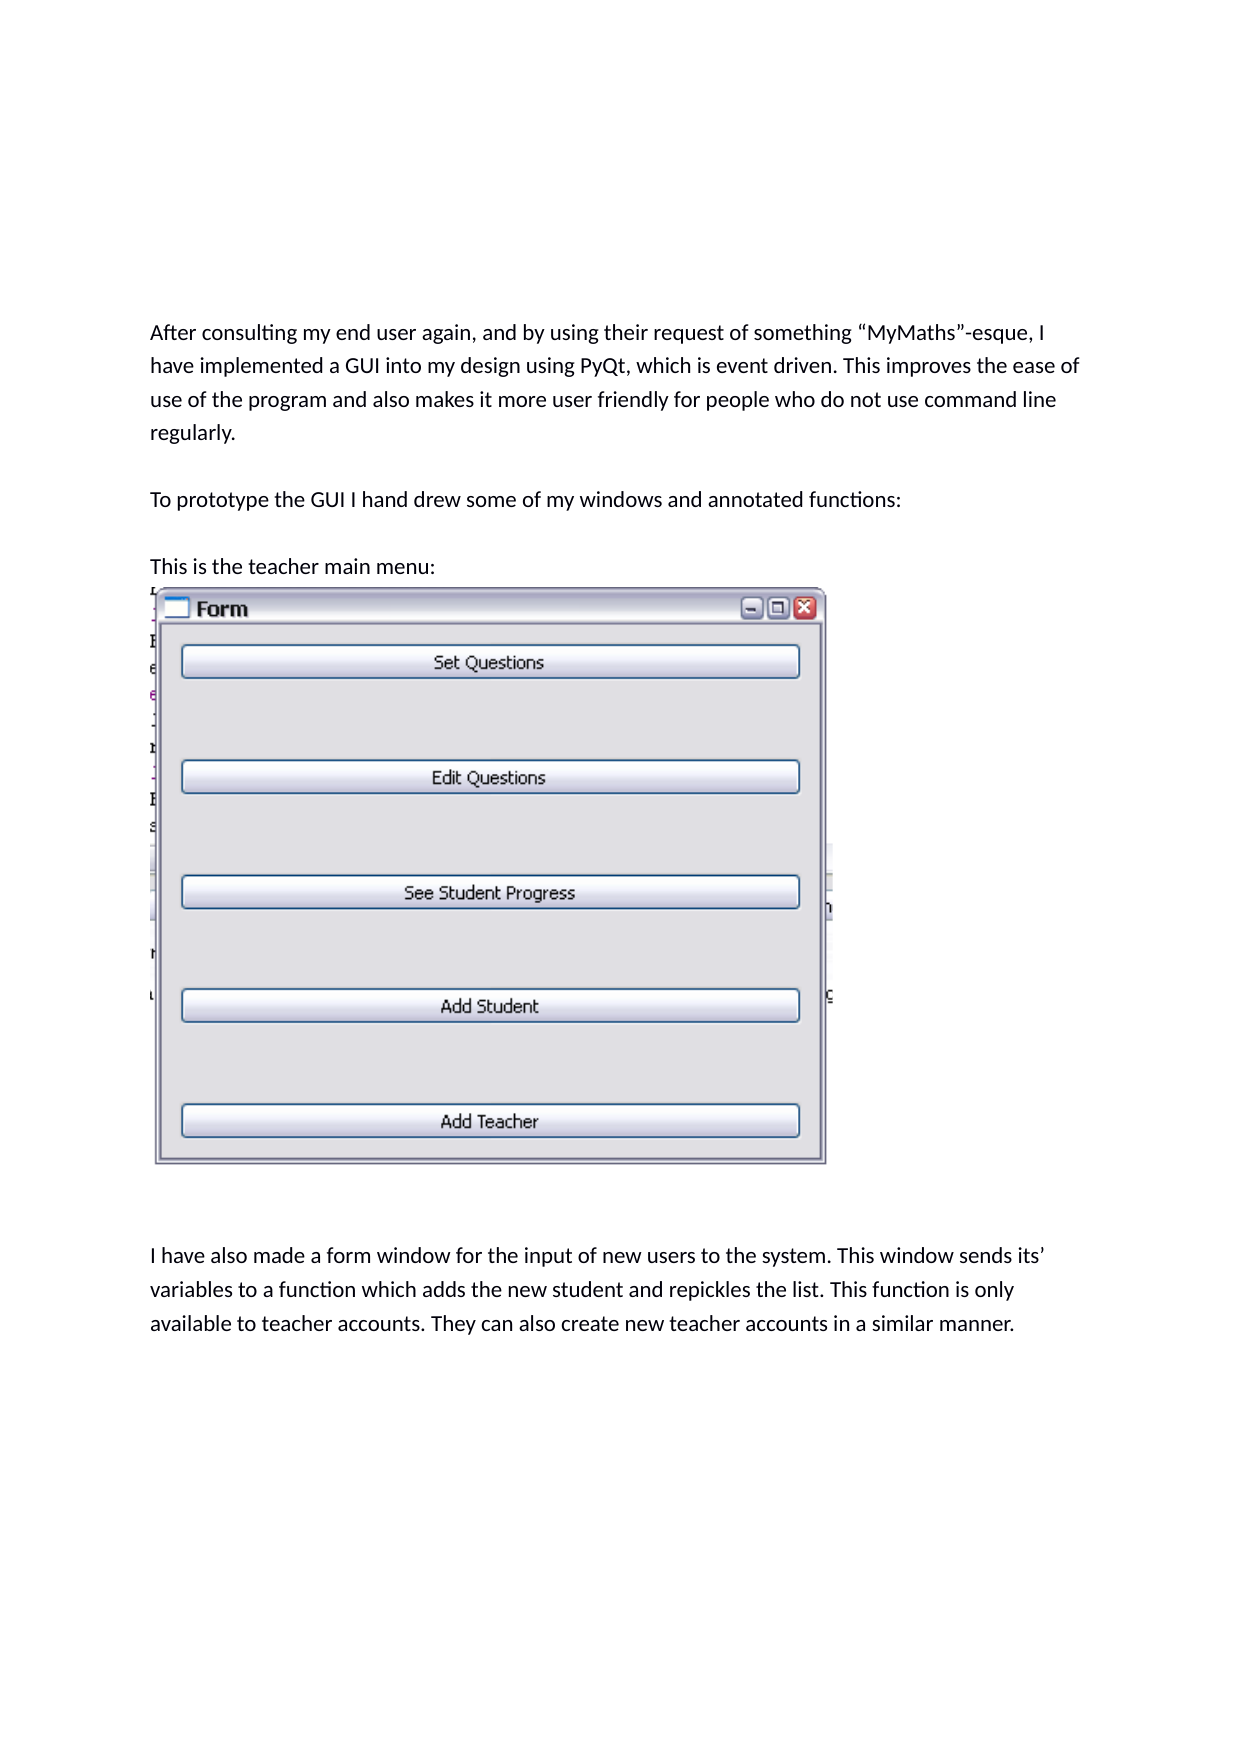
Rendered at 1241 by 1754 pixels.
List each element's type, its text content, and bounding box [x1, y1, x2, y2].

text I have also made a form window for the input of new users to the system. This window sends its’ variables to a function which adds the new student and repickles the list. This function is only available to teacher accounts. They can also create new teacher accounts in a similar manner. [150, 1242, 1090, 1337]
text To prototype the GUI I hand drew some of my windows and annotated functions: [150, 485, 1090, 513]
text After consulting my end user again, and by using their request of something “MyMaths”-esque, I have implemented a GUI into my design using PyQt, which is event driven. This improves the ease of use of the program and also makes it more user friendly for people who do not use command line regularly. [150, 318, 1090, 446]
picture [150, 587, 833, 1169]
text This is the teacher main menu: [150, 552, 1090, 581]
